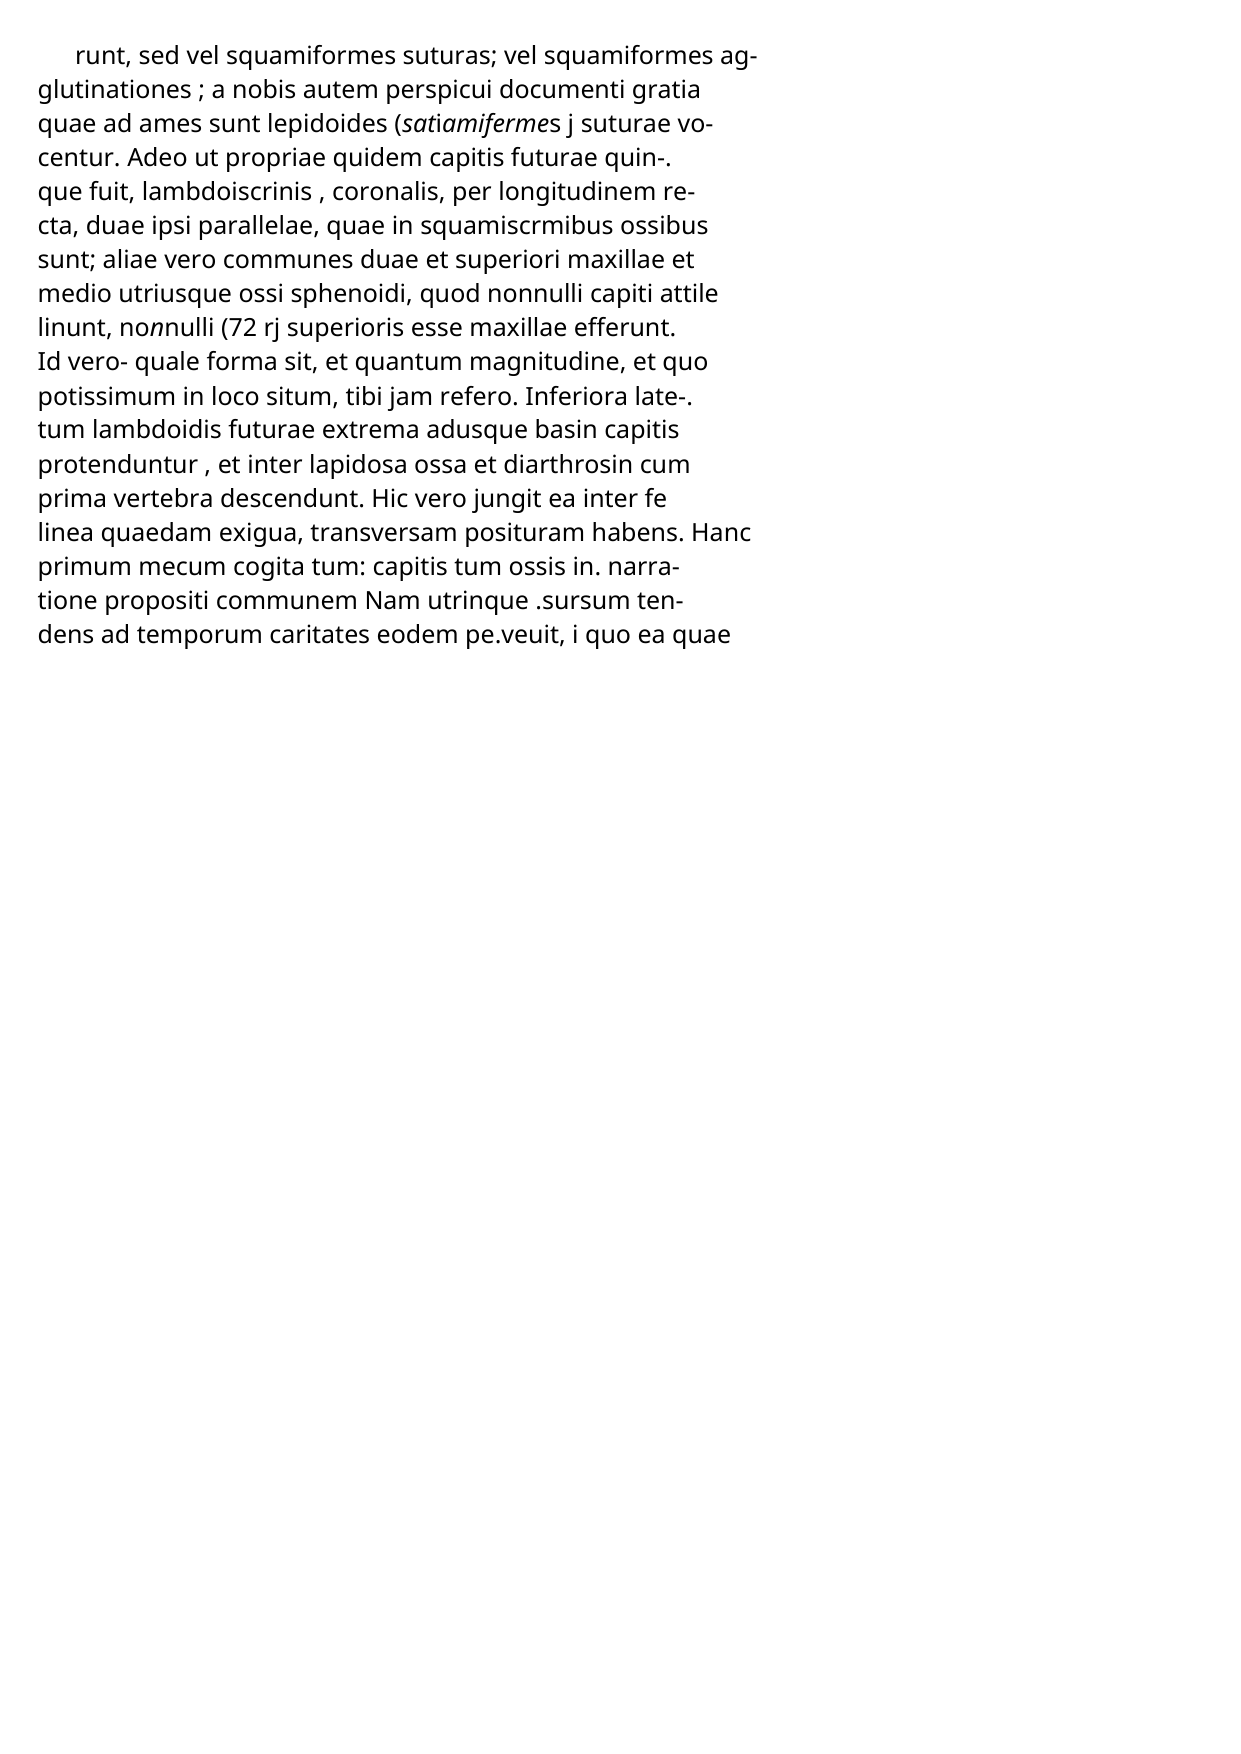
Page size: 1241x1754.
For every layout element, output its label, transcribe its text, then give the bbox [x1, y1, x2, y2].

text runt, sed vel squamiformes suturas; vel squamiformes ag- glutinationes ; a nobis autem perspicui documenti gratia quae ad ames sunt lepidoides (satiamifermes j suturae vo- centur. Adeo ut propriae quidem capitis futurae quin-. que fuit, lambdoiscrinis , coronalis, per longitudinem re- cta, duae ipsi parallelae, quae in squamiscrmibus ossibus sunt; aliae vero communes duae et superiori maxillae et medio utriusque ossi sphenoidi, quod nonnulli capiti attile linunt, nonnulli (72 rj superioris esse maxillae efferunt. Id vero- quale forma sit, et quantum magnitudine, et quo potissimum in loco situm, tibi jam refero. Inferiora late-. tum lambdoidis futurae extrema adusque basin capitis protenduntur , et inter lapidosa ossa et diarthrosin cum prima vertebra descendunt. Hic vero jungit ea inter fe linea quaedam exigua, transversam posituram habens. Hanc primum mecum cogita tum: capitis tum ossis in. narra- tione propositi communem Nam utrinque .sursum ten- dens ad temporum caritates eodem pe.veuit, i quo ea quae [37, 37, 1203, 651]
